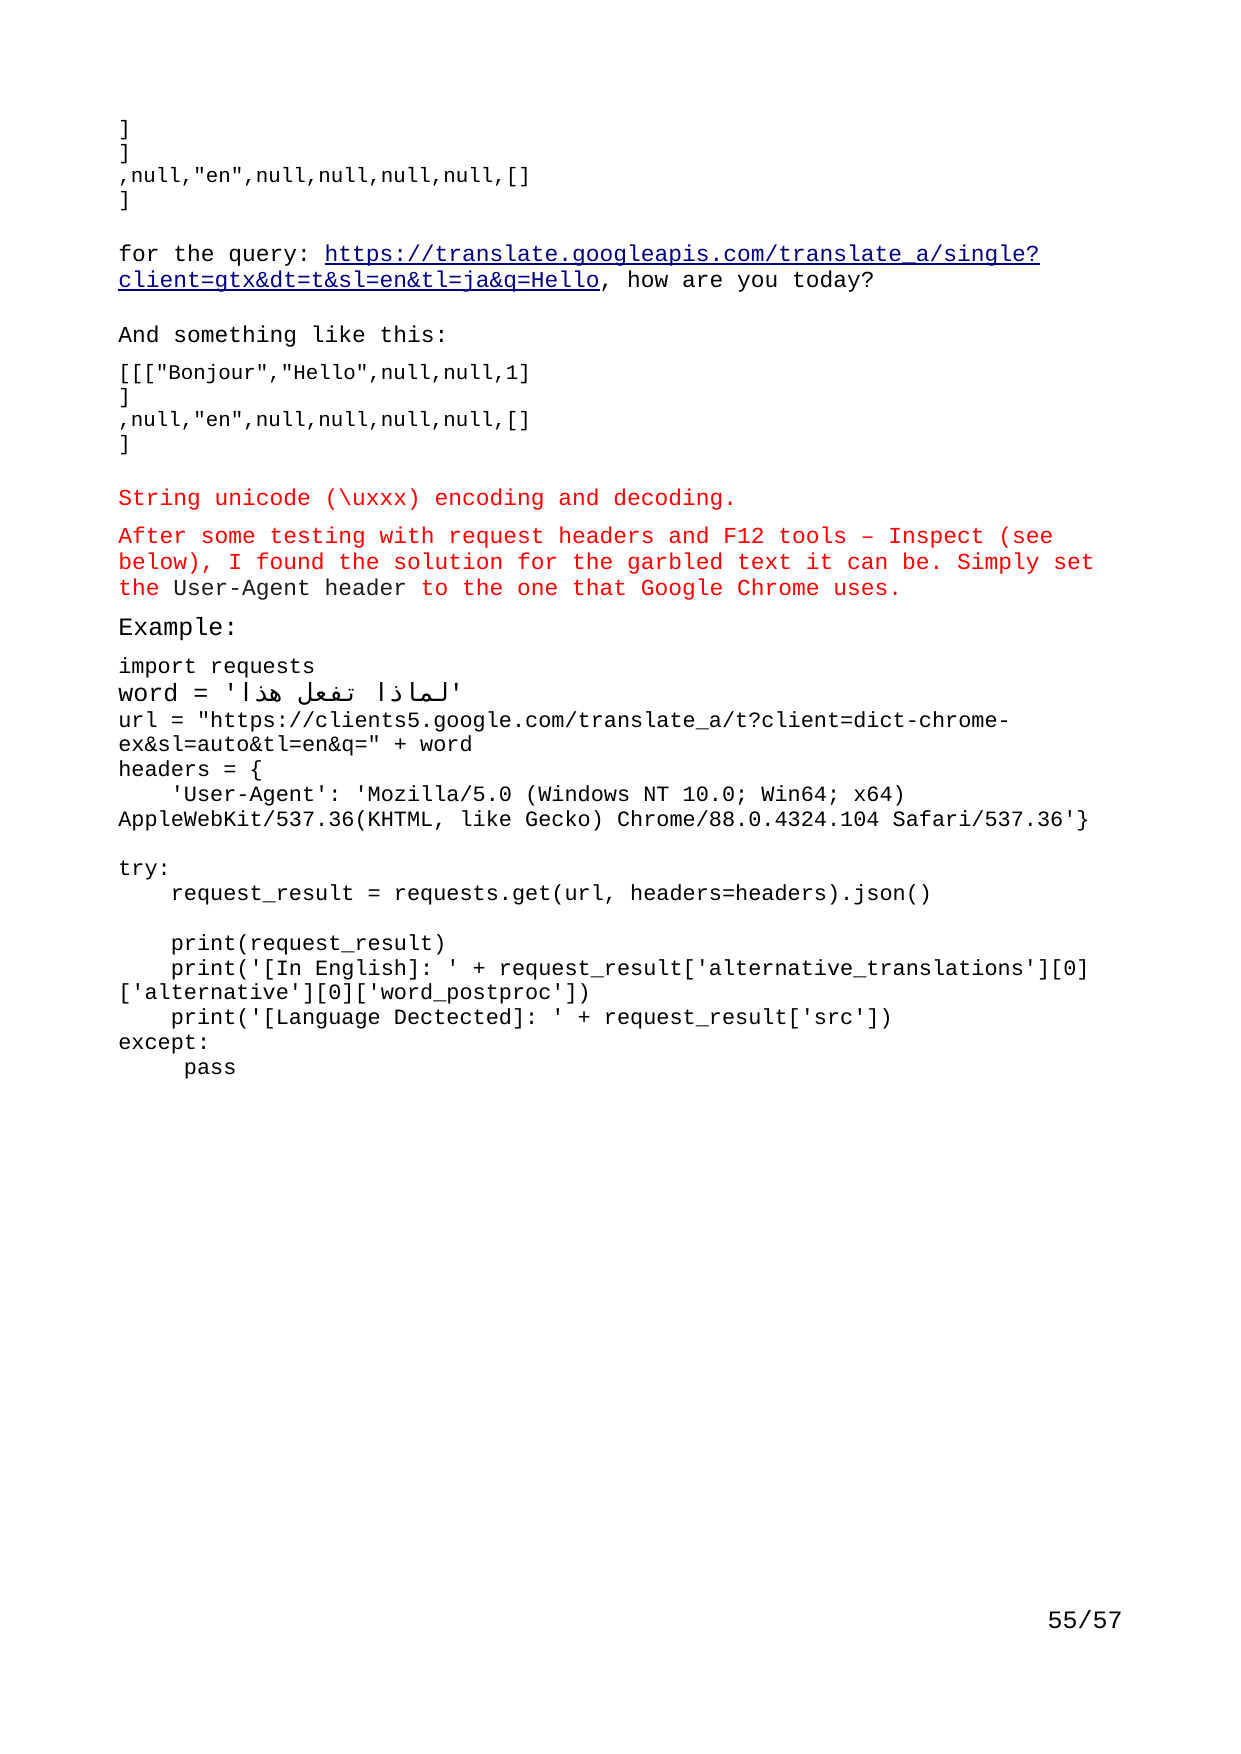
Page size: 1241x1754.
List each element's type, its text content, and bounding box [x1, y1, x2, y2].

text ] [118, 118, 1122, 142]
text request_result = requests.get(url, headers=headers).json() [118, 882, 1122, 907]
text ] [118, 433, 1122, 457]
text ] [118, 142, 1122, 165]
text except: [118, 1031, 1122, 1056]
text url = "https://clients5.google.com/translate_a/t?client=dict-chrome-ex&sl=auto&tl=en&q=" + word [118, 709, 1122, 758]
text print('[In English]: ' + request_result['alternative_translations'][0]['alternative'][0]['word_postproc']) [118, 957, 1122, 1006]
text pass [118, 1056, 1122, 1081]
text word = 'لماذا تفعل هذا' [118, 680, 1122, 709]
text 'User-Agent': 'Mozilla/5.0 (Windows NT 10.0; Win64; x64) AppleWebKit/537.36(KHTML, like Gecko) Chrome/88.0.4324.104 Safari/537.36'} [118, 783, 1122, 833]
text print('[Language Dectected]: ' + request_result['src']) [118, 1006, 1122, 1031]
text import requests [118, 656, 1122, 680]
text Example: [118, 615, 1122, 643]
text ] [118, 386, 1122, 409]
text for the query: https://translate.googleapis.com/translate_a/single?client=gtx&dt=t&sl=en&tl=ja&q=Hello, how are you today? [118, 242, 1063, 294]
text print(request_result) [118, 932, 1122, 957]
text try: [118, 857, 1122, 882]
text String unicode (\uxxx) encoding and decoding. [118, 486, 1122, 512]
text ,null,"en",null,null,null,null,[] [118, 165, 1122, 189]
text ] [118, 189, 1122, 213]
text And something like this: [118, 323, 1122, 349]
text ,null,"en",null,null,null,null,[] [118, 409, 1122, 433]
text After some testing with request headers and F12 tools – Inspect (see below), I found the solution for the garbled text it can be. Simply set the User-Agent header to the one that Google Chrome uses. [118, 524, 1122, 602]
text [[["Bonjour","Hello",null,null,1] [118, 362, 1122, 386]
text headers = { [118, 758, 1122, 783]
